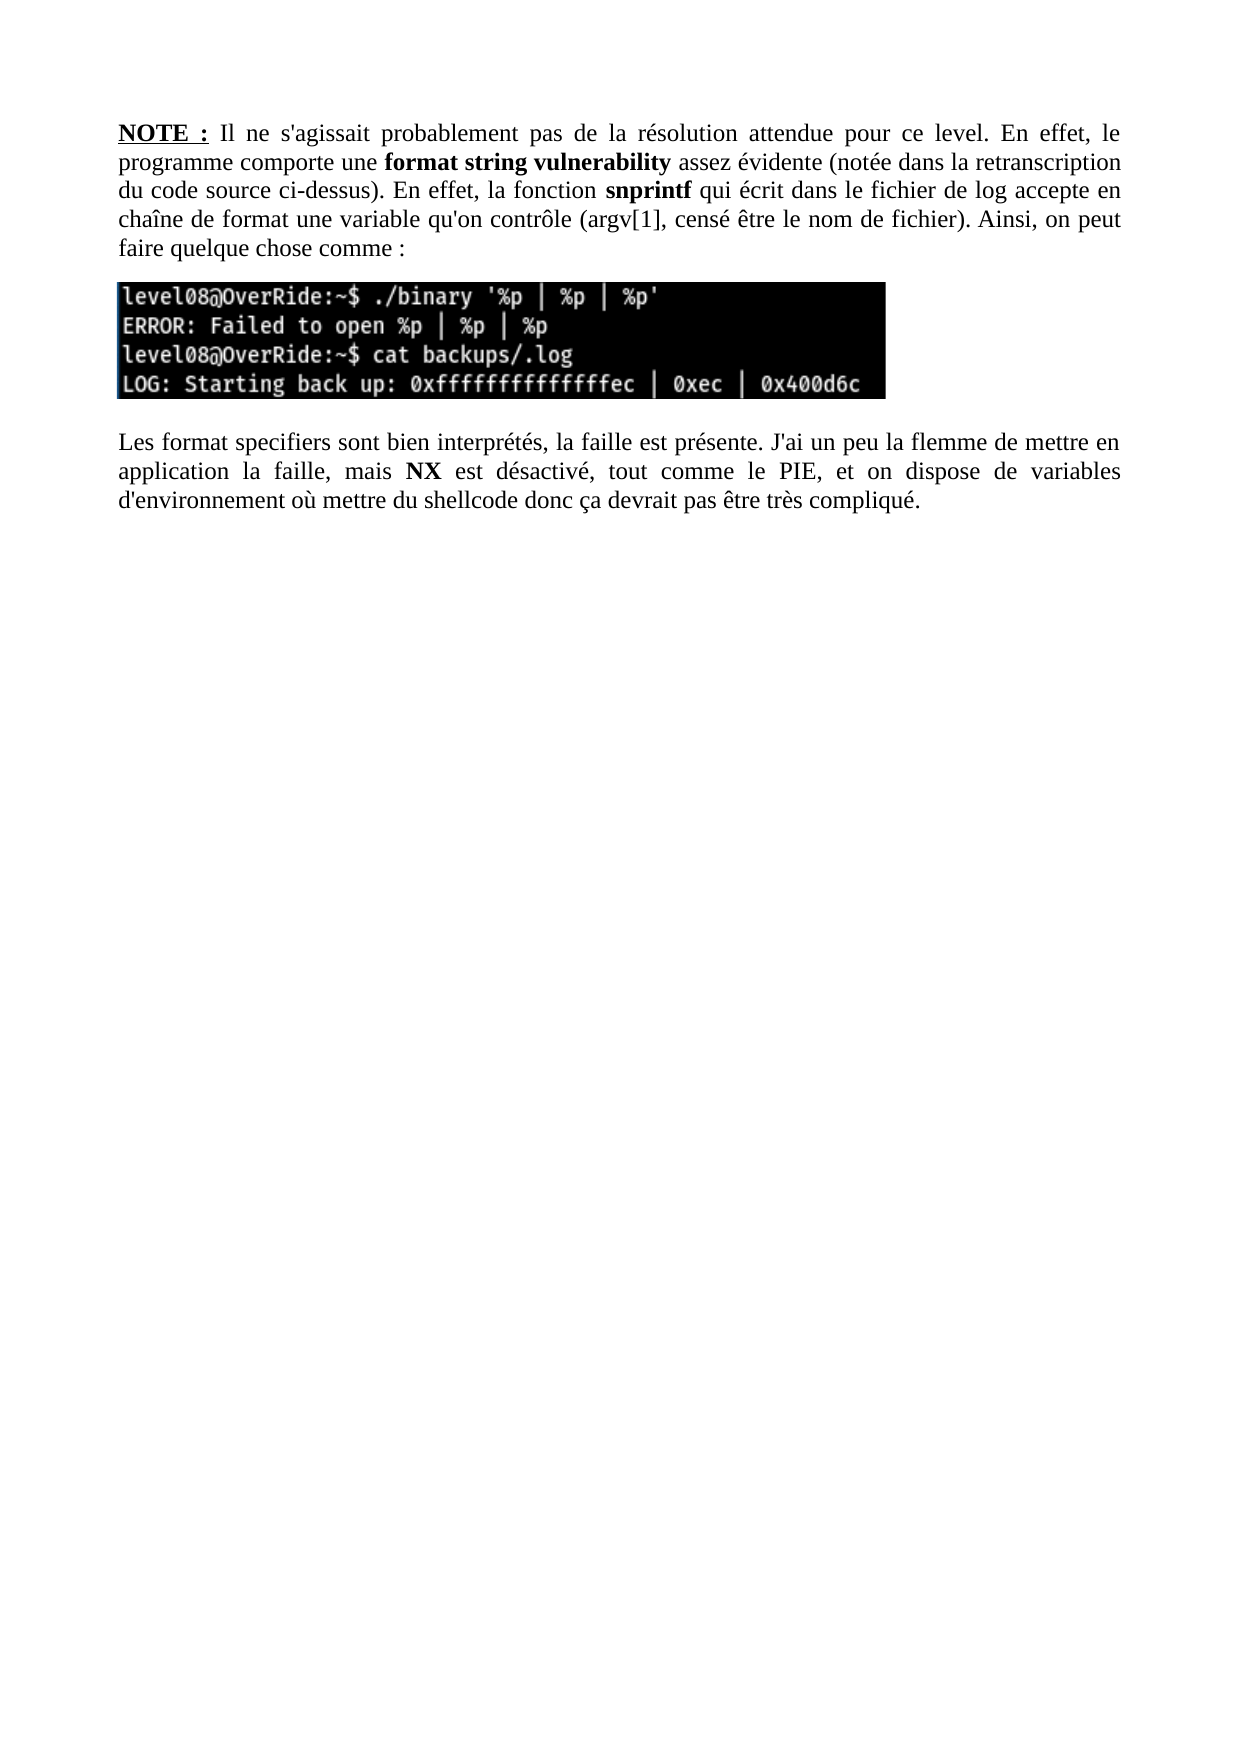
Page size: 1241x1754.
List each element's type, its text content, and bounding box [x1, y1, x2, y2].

text Les format specifiers sont bien interprétés, la faille est présente. J'ai un peu la flemme de mettre en application la faille, mais NX est désactivé, tout comme le PIE, et on dispose de variables d'environnement où mettre du shellcode donc ça devrait pas être très compliqué. [118, 427, 1122, 513]
text NOTE : Il ne s'agissait probablement pas de la résolution attendue pour ce level. En effet, le programme comporte une format string vulnerability assez évidente (notée dans la retranscription du code source ci-dessus). En effet, la fonction snprintf qui écrit dans le fichier de log accepte en chaîne de format une variable qu'on contrôle (argv[1], censé être le nom de fichier). Ainsi, on peut faire quelque chose comme : [118, 118, 1122, 262]
